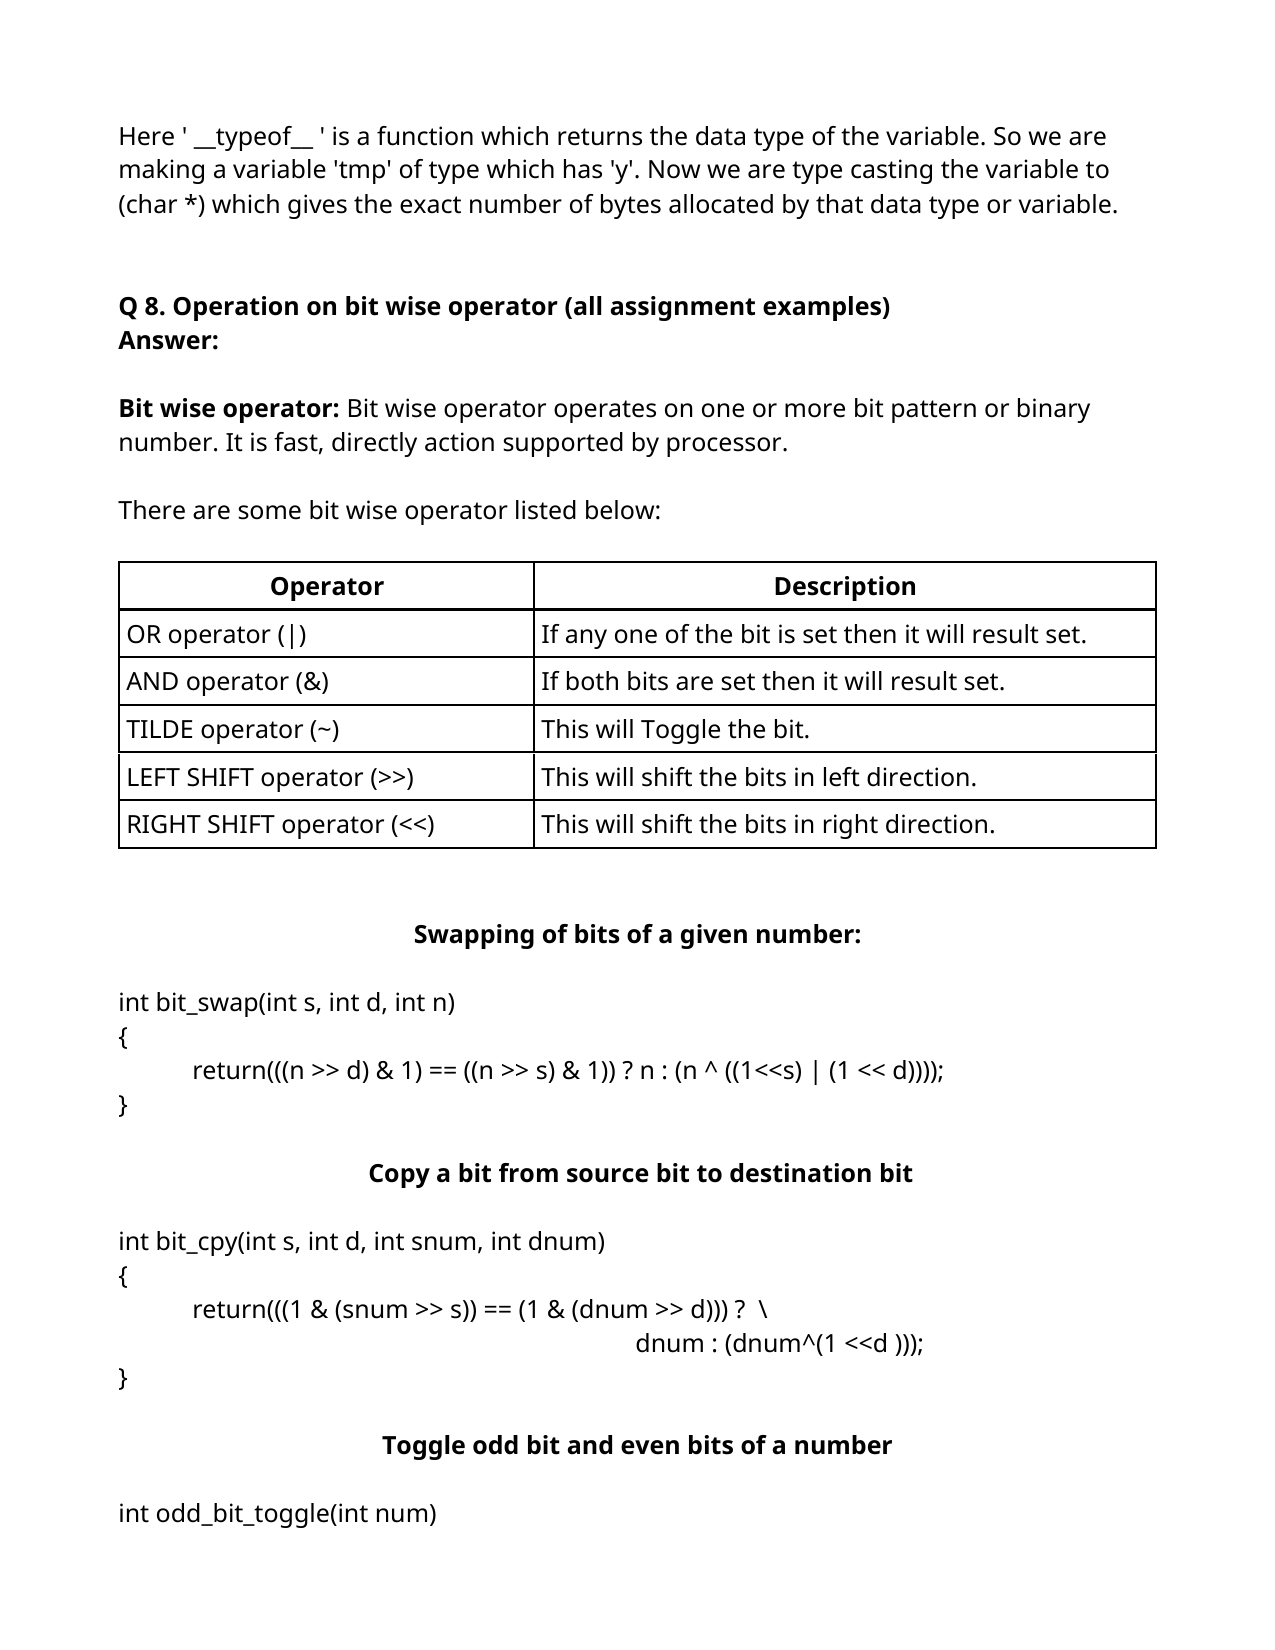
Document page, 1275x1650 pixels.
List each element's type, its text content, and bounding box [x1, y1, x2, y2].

table_cell If any one of the bit is set then it will result set. [535, 611, 1155, 656]
text } [118, 1087, 1157, 1121]
text Copy a bit from source bit to destination bit [118, 1155, 1157, 1189]
text Bit wise operator: Bit wise operator operates on one or more bit pattern or binary number. It is fast, directly action supported by processor. [118, 391, 1157, 459]
text Swapping of bits of a given number: [118, 917, 1157, 951]
table_cell This will shift the bits in left direction. [535, 754, 1155, 799]
table_cell OR operator (|) [120, 611, 533, 656]
text int odd_bit_toggle(int num) [118, 1496, 1157, 1530]
table_cell This will shift the bits in right direction. [535, 801, 1155, 847]
text } [118, 1359, 1157, 1394]
table_cell If both bits are set then it will result set. [535, 658, 1155, 704]
text Toggle odd bit and even bits of a number [118, 1428, 1157, 1462]
text return(((n >> d) & 1) == ((n >> s) & 1)) ? n : (n ^ ((1<<s) | (1 << d)))); [118, 1053, 1157, 1087]
text Here ' __typeof__ ' is a function which returns the data type of the variable. So we are making a variable 'tmp' of type which has 'y'. Now we are type casting the variable to (char *) which gives the exact number of bytes allocated by that data type or variable. [118, 118, 1157, 220]
table_cell This will Toggle the bit. [535, 706, 1155, 751]
text dnum : (dnum^(1 <<d ))); [118, 1326, 1157, 1359]
table_cell AND operator (&) [120, 658, 533, 704]
text Q 8. Operation on bit wise operator (all assignment examples) [118, 288, 1157, 322]
table_cell LEFT SHIFT operator (>>) [120, 754, 533, 799]
text return(((1 & (snum >> s)) == (1 & (dnum >> d))) ? \ [118, 1291, 1157, 1326]
text { [118, 1257, 1157, 1291]
text There are some bit wise operator listed below: [118, 493, 1157, 527]
table_cell RIGHT SHIFT operator (<<) [120, 801, 533, 847]
table_header Description [535, 563, 1155, 608]
table_cell TILDE operator (~) [120, 706, 533, 751]
text Answer: [118, 322, 1157, 357]
table_header Operator [120, 563, 533, 608]
text { [118, 1019, 1157, 1053]
text int bit_cpy(int s, int d, int snum, int dnum) [118, 1223, 1157, 1257]
text int bit_swap(int s, int d, int n) [118, 985, 1157, 1019]
